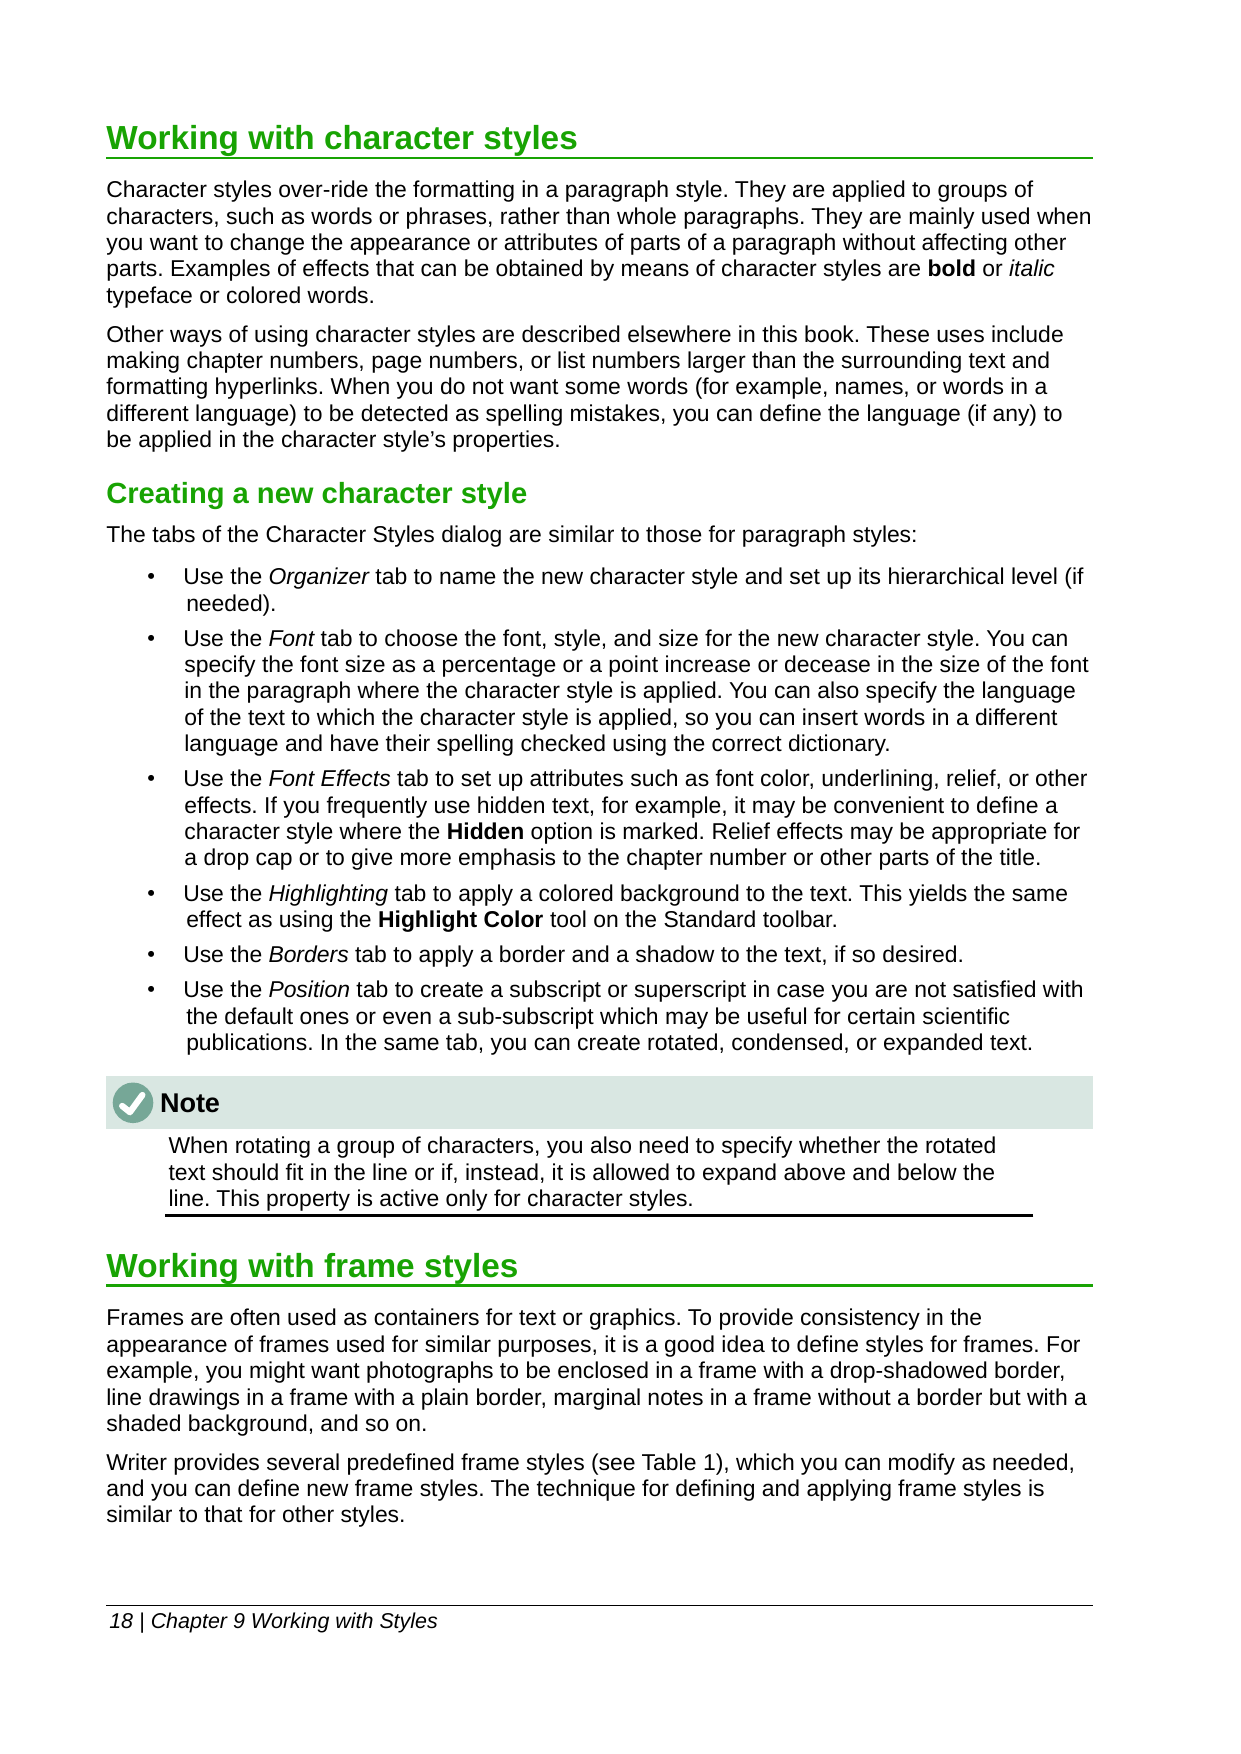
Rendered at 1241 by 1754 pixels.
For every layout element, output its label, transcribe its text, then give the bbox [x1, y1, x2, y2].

subtitle Working with frame styles [106, 1246, 1093, 1284]
text Writer provides several predefined frame styles (see Table 1), which you can modify as needed, and you can define new frame styles. The technique for defining and applying frame styles is similar to that for other styles. [106, 1449, 1093, 1528]
list Use the Highlighting tab to apply a colored background to the text. This yields the same effect as using the Highlight Color tool on the Standard toolbar. [144, 877, 1093, 932]
text Frames are often used as containers for text or graphics. To provide consistency in the appearance of frames used for similar purposes, it is a good idea to define styles for frames. For example, you might want photographs to be enclosed in a frame with a drop-shadowed border, line drawings in a frame with a plain border, marginal notes in a frame without a border but with a shaded background, and so on. [106, 1304, 1093, 1436]
list Use the Borders tab to apply a border and a shadow to the text, if so desired. [144, 938, 1093, 967]
text Character styles over-ride the formatting in a paragraph style. They are applied to groups of characters, such as words or phrases, rather than whole paragraphs. They are mainly used when you want to change the appearance or attributes of parts of a paragraph without affecting other parts. Examples of effects that can be obtained by means of character styles are bold or italic typeface or colored words. [106, 176, 1093, 308]
text When rotating a group of characters, you also need to specify whether the rotated text should fit in the line or if, instead, it is allowed to expand above and below the line. This property is active only for character styles. [165, 1129, 1033, 1214]
text Other ways of using character styles are described elsewhere in this book. These uses include making chapter numbers, page numbers, or list numbers larger than the surrounding text and formatting hyperlinks. When you do not want some words (for example, names, or words in a different language) to be detected as spelling mistakes, you can define the language (if any) to be applied in the character style’s properties. [106, 321, 1093, 452]
list Use the Font tab to choose the font, style, and size for the new character style. You can specify the font size as a percentage or a point increase or decease in the size of the font in the paragraph where the character style is applied. You can also specify the language of the text to which the character style is applied, so you can insert words in a different language and have their spelling checked using the correct dictionary. [144, 622, 1093, 756]
list Use the Position tab to create a subscript or superscript in case you are not satisfied with the default ones or even a sub-subscript which may be useful for certain scientific publications. In the same tab, you can create rotated, condensed, or expanded text. [144, 973, 1093, 1058]
list Use the Font Effects tab to set up attributes such as font color, underlining, relief, or other effects. If you frequently use hidden text, for example, it may be convenient to define a character style where the Hidden option is marked. Relief effects may be appropriate for a drop cap or to give more emphasis to the chapter number or other parts of the title. [144, 762, 1093, 871]
subtitle Working with character styles [106, 118, 1093, 157]
list Use the Organizer tab to name the new character style and set up its hierarchical level (if needed). [144, 560, 1093, 616]
text The tabs of the Character Styles dialog are similar to those for paragraph styles: [106, 521, 1093, 548]
subtitle Creating a new character style [106, 476, 1093, 509]
subtitle Note [106, 1076, 1093, 1129]
